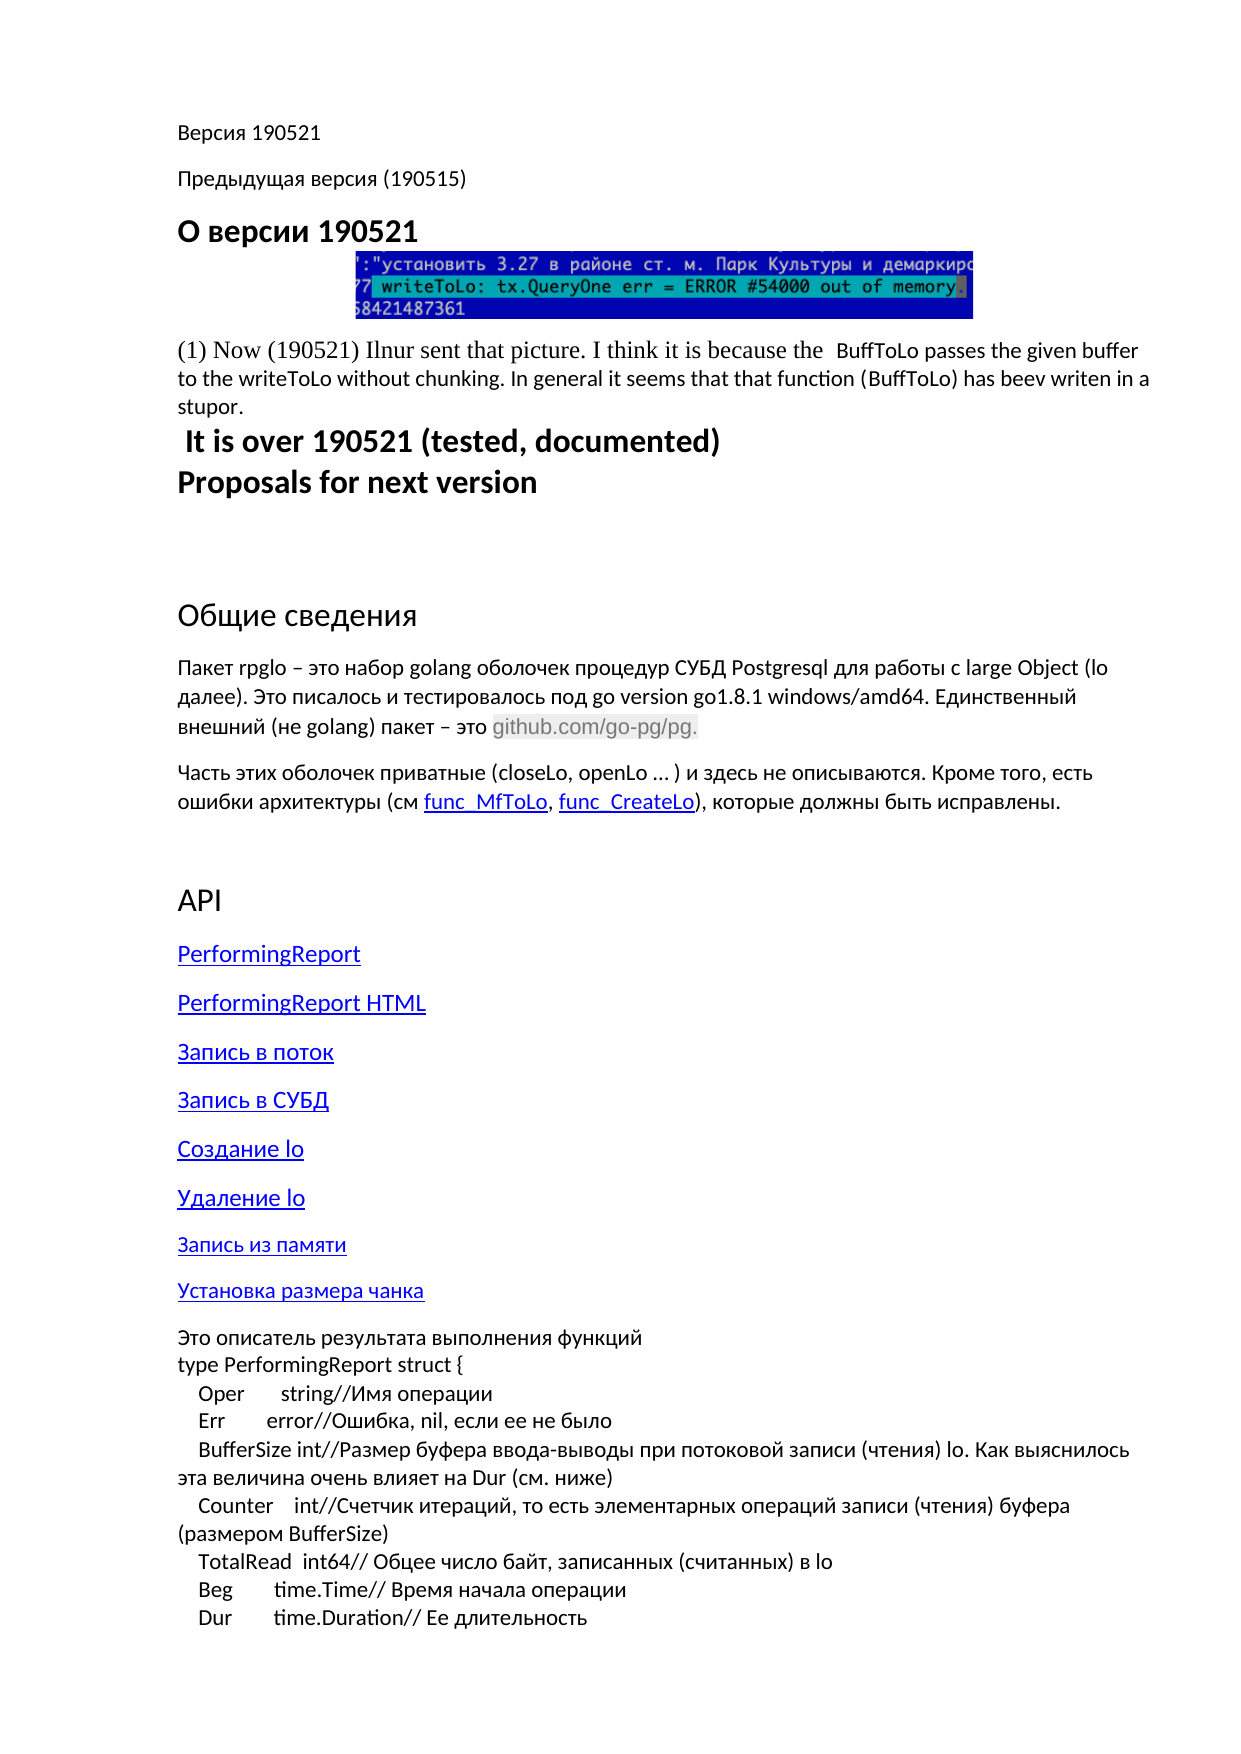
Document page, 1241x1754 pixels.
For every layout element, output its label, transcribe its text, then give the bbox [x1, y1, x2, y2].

text Часть этих оболочек приватные (closeLo, openLo … ) и здесь не описываются. Кроме того, есть ошибки архитектуры (см func_MfToLo, func_CreateLo), которые должны быть исправлены. [177, 758, 1152, 815]
text Предыдущая версия (190515) [177, 164, 1152, 192]
text Запись в СУБД [177, 1084, 1152, 1115]
text BufferSize int//Размер буфера ввода-выводы при потоковой записи (чтения) lo. Как выяснилось эта величина очень влияет на Dur (см. ниже) [177, 1435, 1152, 1491]
text Удаление lo [177, 1182, 1152, 1212]
text Err error//Ошибка, nil, если ее не было [177, 1407, 1152, 1435]
text It is over 190521 (tested, documented) [177, 420, 1152, 461]
text Proposals for next version [177, 461, 1152, 502]
text Создание lo [177, 1133, 1152, 1164]
text Dur time.Duration// Ее длительность [177, 1603, 1152, 1631]
text Пакет rpglo – это набор golang оболочек процедур СУБД Postgresql для работы с large Object (lo далее). Это писалось и тестировалось под go version go1.8.1 windows/amd64. Единственный внешний (не golang) пакет – это github.com/go-pg/pg. [177, 653, 1152, 740]
text Запись из памяти [177, 1231, 1152, 1258]
text Запись в поток [177, 1036, 1152, 1066]
text Установка размера чанка [177, 1277, 1152, 1304]
text Версия 190521 [177, 118, 1152, 146]
text PerformingReport [177, 939, 1152, 969]
text type PerformingReport struct { [177, 1351, 1152, 1379]
text PerformingReport HTML [177, 987, 1152, 1018]
text API [177, 879, 1152, 920]
text Counter int//Счетчик итераций, то есть элементарных операций записи (чтения) буфера (размером BufferSize) [177, 1491, 1152, 1547]
text Oper string//Имя операции [177, 1379, 1152, 1407]
text (1) Now (190521) Ilnur sent that picture. I think it is because the BuffToLo passes the given buffer to the writeToLo without chunking. In general it seems that that function (BuffToLo) has beev writen in a stupor. [177, 335, 1152, 420]
text TotalRead int64// Обцее число байт, записанных (считанных) в lo [177, 1547, 1152, 1575]
text Общие сведения [177, 594, 1152, 634]
text Beg time.Time// Время начала операции [177, 1575, 1152, 1603]
text О версии 190521 [177, 210, 1152, 251]
picture [355, 251, 974, 319]
text Это описатель результата выполнения функций [177, 1323, 1152, 1351]
